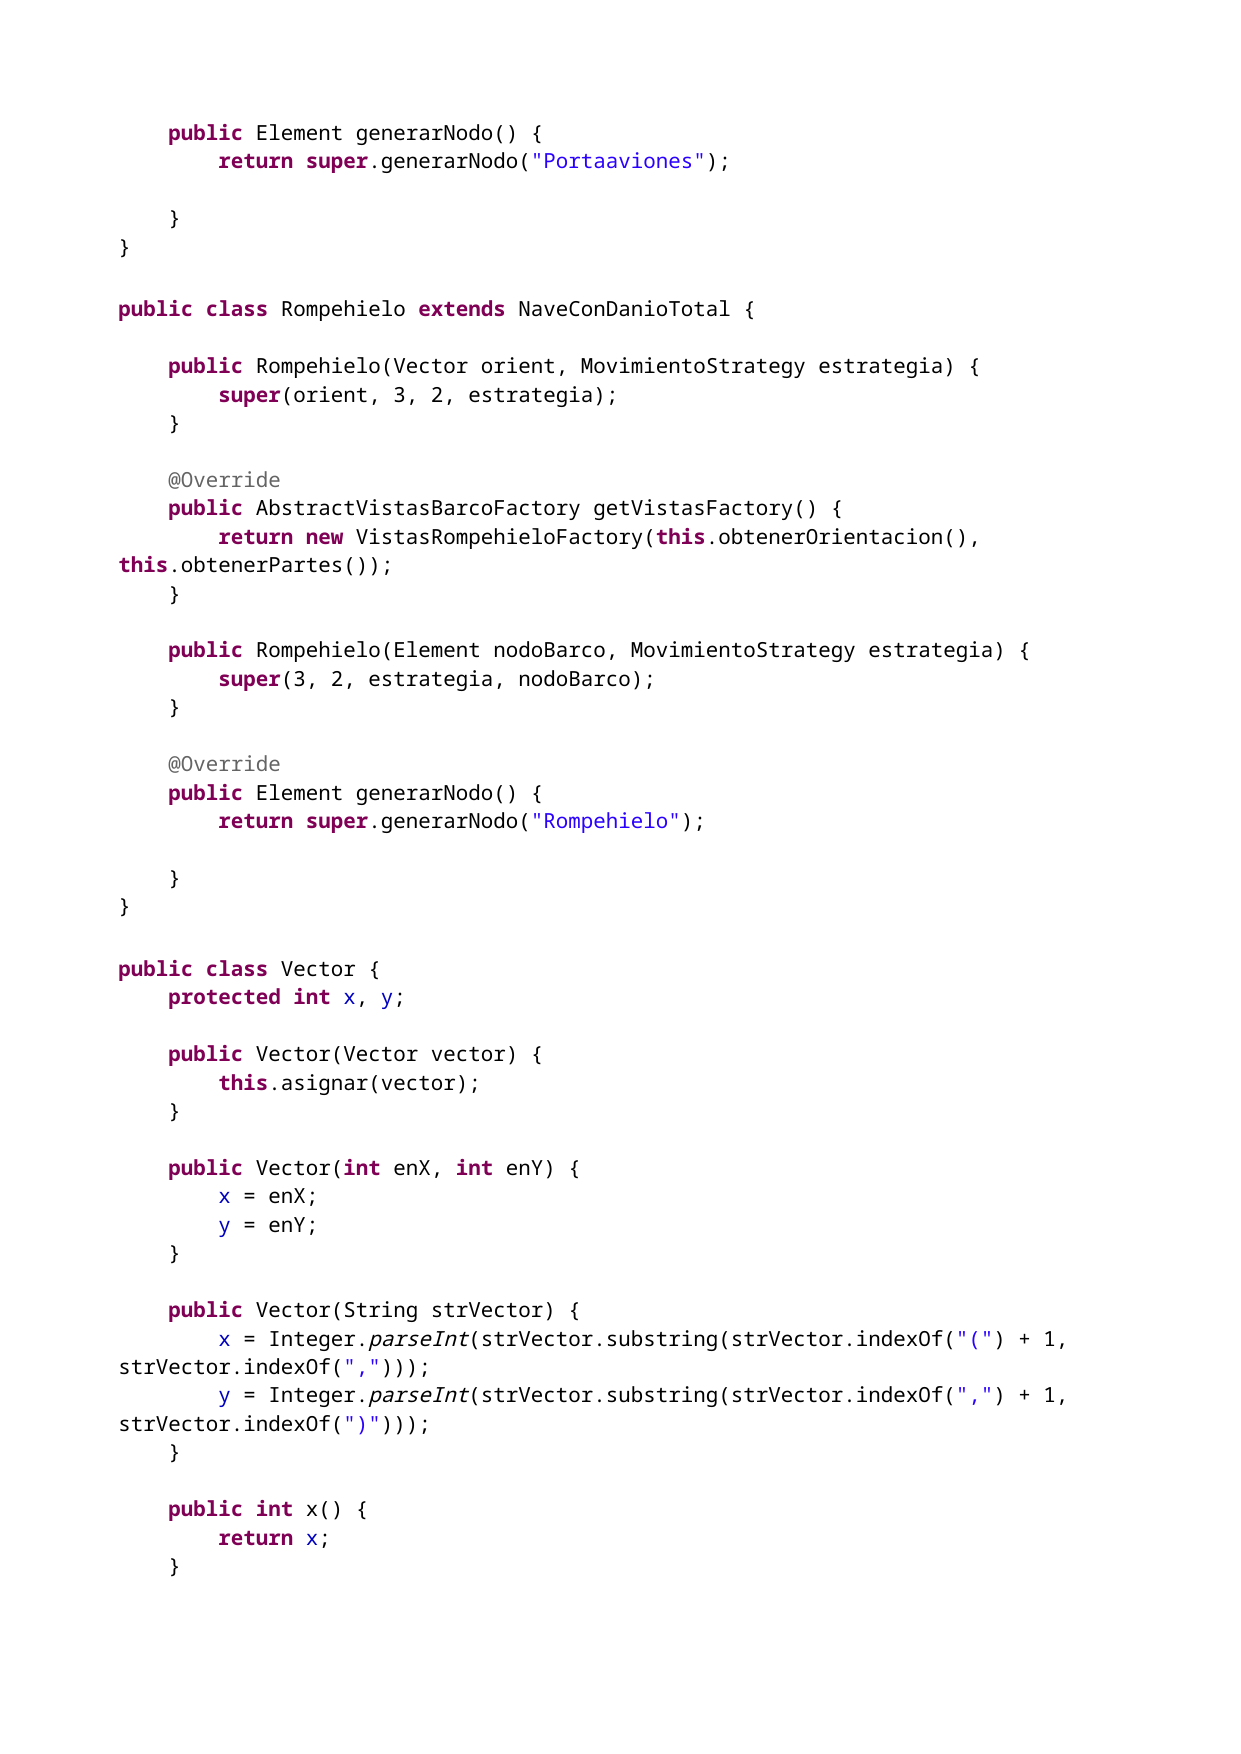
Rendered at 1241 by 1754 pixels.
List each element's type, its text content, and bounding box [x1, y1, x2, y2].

text } [118, 1238, 1122, 1267]
text x = Integer.parseInt(strVector.substring(strVector.indexOf("(") + 1, strVector.indexOf(","))); [118, 1324, 1122, 1381]
text public class Vector { [118, 954, 1122, 982]
text } [118, 692, 1122, 721]
text return x; [118, 1523, 1122, 1551]
text public int x() { [118, 1494, 1122, 1523]
text super(orient, 3, 2, estrategia); [118, 380, 1122, 408]
text } [118, 892, 1122, 920]
text protected int x, y; [118, 982, 1122, 1011]
text public Element generarNodo() { [118, 118, 1122, 147]
text } [118, 579, 1122, 607]
text } [118, 408, 1122, 437]
text public class Rompehielo extends NaveConDanioTotal { [118, 294, 1122, 323]
text y = enY; [118, 1210, 1122, 1238]
text public AbstractVistasBarcoFactory getVistasFactory() { [118, 493, 1122, 522]
text this.asignar(vector); [118, 1068, 1122, 1096]
text public Vector(int enX, int enY) { [118, 1153, 1122, 1182]
text public Element generarNodo() { [118, 778, 1122, 806]
text x = enX; [118, 1182, 1122, 1210]
text public Rompehielo(Vector orient, MovimientoStrategy estrategia) { [118, 351, 1122, 380]
text return super.generarNodo("Portaaviones"); [118, 147, 1122, 175]
text } [118, 1096, 1122, 1125]
text } [118, 232, 1122, 260]
text } [118, 203, 1122, 232]
text public Vector(String strVector) { [118, 1295, 1122, 1324]
text @Override [118, 465, 1122, 493]
text return super.generarNodo("Rompehielo"); [118, 806, 1122, 835]
text } [118, 1437, 1122, 1466]
text @Override [118, 749, 1122, 778]
text public Rompehielo(Element nodoBarco, MovimientoStrategy estrategia) { [118, 636, 1122, 664]
text y = Integer.parseInt(strVector.substring(strVector.indexOf(",") + 1, strVector.indexOf(")"))); [118, 1381, 1122, 1437]
text return new VistasRompehieloFactory(this.obtenerOrientacion(), this.obtenerPartes()); [118, 522, 1122, 579]
text public Vector(Vector vector) { [118, 1039, 1122, 1068]
text } [118, 1551, 1122, 1580]
text } [118, 863, 1122, 892]
text super(3, 2, estrategia, nodoBarco); [118, 664, 1122, 692]
